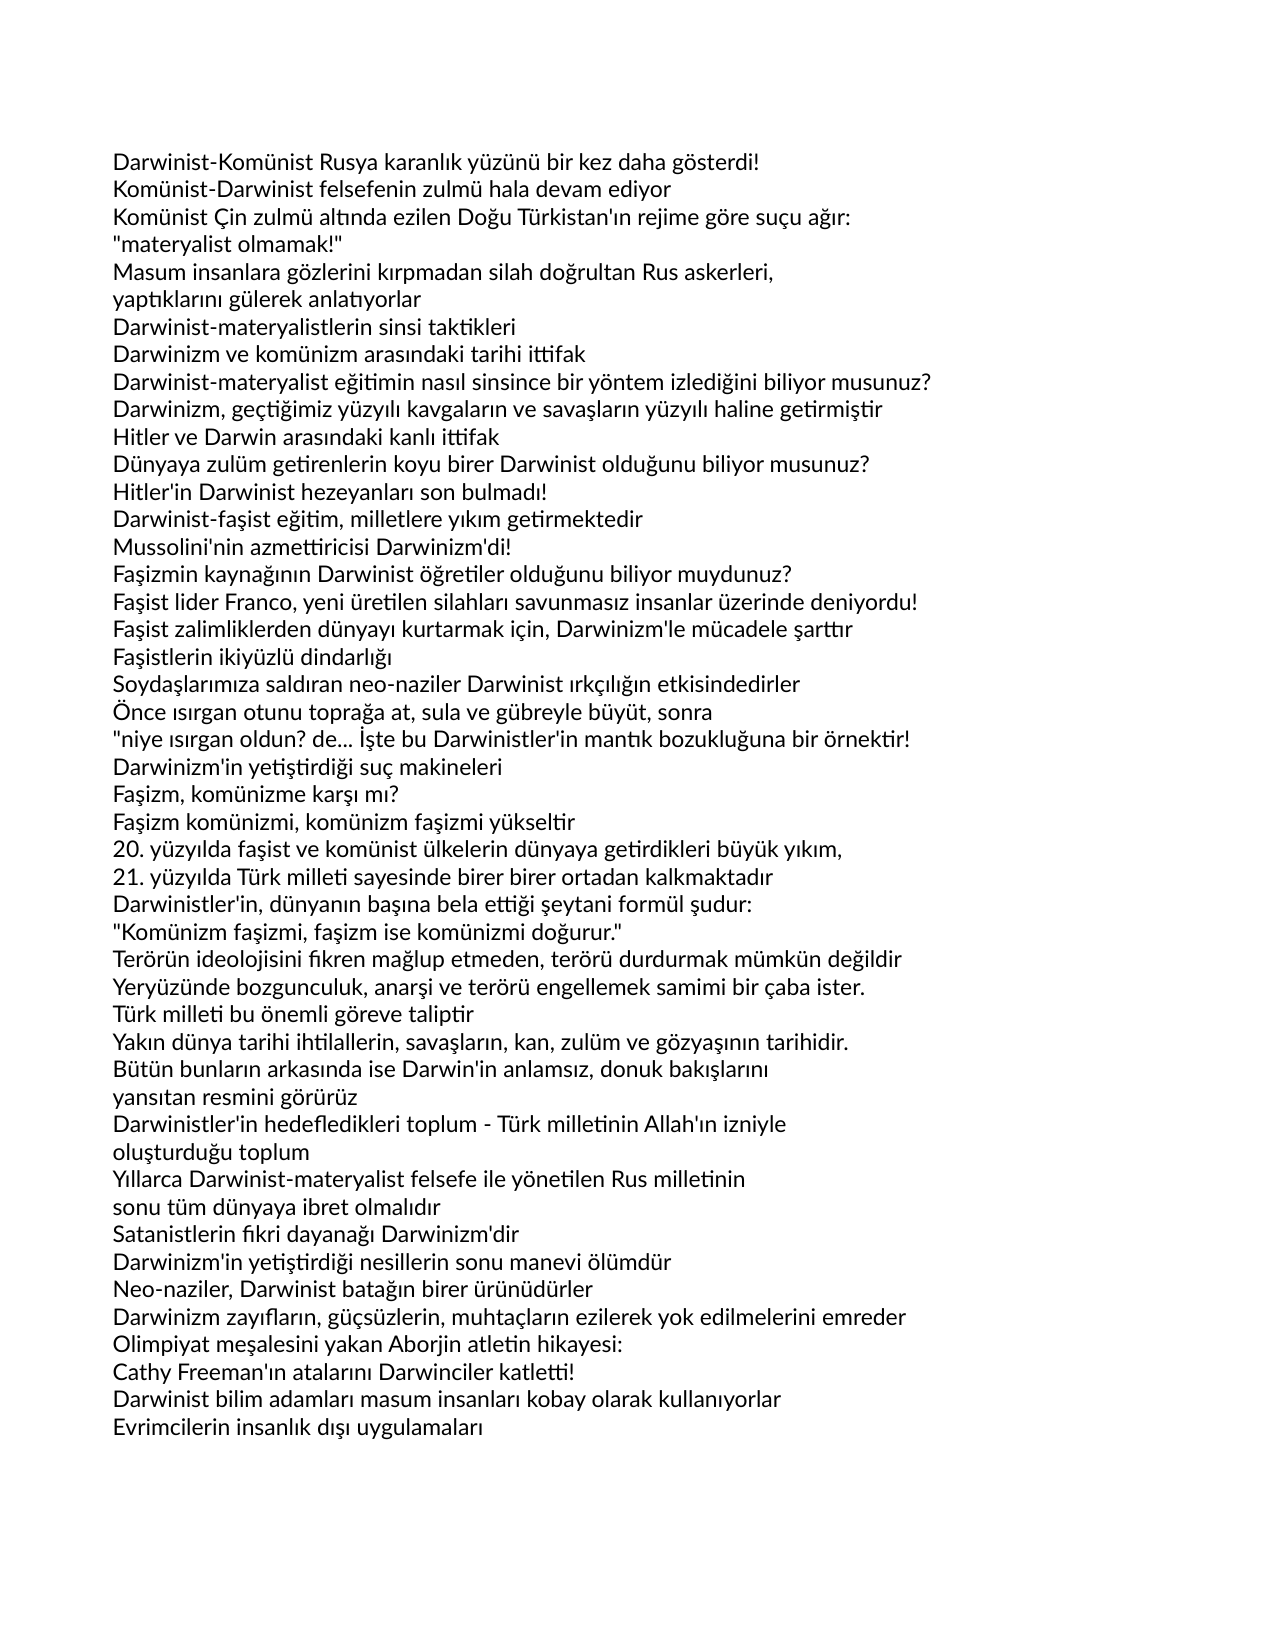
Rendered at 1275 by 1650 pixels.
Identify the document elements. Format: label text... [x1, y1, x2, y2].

text Olimpiyat meşalesini yakan Aborjin atletin hikayesi: [112, 1330, 1162, 1358]
text Darwinist-materyalist eğitimin nasıl sinsince bir yöntem izlediğini biliyor musunuz? [112, 368, 1162, 395]
text Darwinist-materyalistlerin sinsi taktikleri [112, 313, 1162, 340]
text Terörün ideolojisini fikren mağlup etmeden, terörü durdurmak mümkün değildir [112, 945, 1162, 973]
text "Komünizm faşizmi, faşizm ise komünizmi doğurur." [112, 918, 1162, 945]
text Evrimcilerin insanlık dışı uygulamaları [112, 1413, 1162, 1440]
text Darwinizm ve komünizm arasındaki tarihi ittifak [112, 340, 1162, 368]
text "materyalist olmamak!" [112, 230, 1162, 258]
text Yakın dünya tarihi ihtilallerin, savaşların, kan, zulüm ve gözyaşının tarihidir. [112, 1028, 1162, 1055]
text yansıtan resmini görürüz [112, 1083, 1162, 1110]
text Faşist zalimliklerden dünyayı kurtarmak için, Darwinizm'le mücadele şarttır [112, 615, 1162, 643]
text Faşist lider Franco, yeni üretilen silahları savunmasız insanlar üzerinde deniyordu! [112, 588, 1162, 615]
text Darwinist bilim adamları masum insanları kobay olarak kullanıyorlar [112, 1385, 1162, 1413]
text yaptıklarını gülerek anlatıyorlar [112, 285, 1162, 313]
text Darwinizm, geçtiğimiz yüzyılı kavgaların ve savaşların yüzyılı haline getirmiştir [112, 395, 1162, 423]
text Cathy Freeman'ın atalarını Darwinciler katletti! [112, 1358, 1162, 1385]
text Hitler ve Darwin arasındaki kanlı ittifak [112, 423, 1162, 450]
text Masum insanlara gözlerini kırpmadan silah doğrultan Rus askerleri, [112, 258, 1162, 285]
text Neo-naziler, Darwinist batağın birer ürünüdürler [112, 1275, 1162, 1303]
text Dünyaya zulüm getirenlerin koyu birer Darwinist olduğunu biliyor musunuz? [112, 450, 1162, 478]
text Önce ısırgan otunu toprağa at, sula ve gübreyle büyüt, sonra [112, 698, 1162, 725]
text Soydaşlarımıza saldıran neo-naziler Darwinist ırkçılığın etkisindedirler [112, 670, 1162, 698]
text Darwinist-Komünist Rusya karanlık yüzünü bir kez daha gösterdi! [112, 148, 1162, 175]
text Yeryüzünde bozgunculuk, anarşi ve terörü engellemek samimi bir çaba ister. [112, 973, 1162, 1000]
text Darwinizm'in yetiştirdiği nesillerin sonu manevi ölümdür [112, 1248, 1162, 1275]
text Türk milleti bu önemli göreve taliptir [112, 1000, 1162, 1028]
text Darwinizm'in yetiştirdiği suç makineleri [112, 753, 1162, 780]
text Faşistlerin ikiyüzlü dindarlığı [112, 643, 1162, 670]
text oluşturduğu toplum [112, 1138, 1162, 1165]
text Hitler'in Darwinist hezeyanları son bulmadı! [112, 478, 1162, 505]
text 21. yüzyılda Türk milleti sayesinde birer birer ortadan kalkmaktadır [112, 863, 1162, 890]
text Komünist-Darwinist felsefenin zulmü hala devam ediyor [112, 175, 1162, 203]
text Darwinistler'in, dünyanın başına bela ettiği şeytani formül şudur: [112, 890, 1162, 918]
text sonu tüm dünyaya ibret olmalıdır [112, 1193, 1162, 1220]
text 20. yüzyılda faşist ve komünist ülkelerin dünyaya getirdikleri büyük yıkım, [112, 835, 1162, 863]
text Darwinist-faşist eğitim, milletlere yıkım getirmektedir [112, 505, 1162, 533]
text Mussolini'nin azmettiricisi Darwinizm'di! [112, 533, 1162, 560]
text Faşizm komünizmi, komünizm faşizmi yükseltir [112, 808, 1162, 835]
text Komünist Çin zulmü altında ezilen Doğu Türkistan'ın rejime göre suçu ağır: [112, 203, 1162, 230]
text Satanistlerin fikri dayanağı Darwinizm'dir [112, 1220, 1162, 1248]
text Darwinistler'in hedefledikleri toplum - Türk milletinin Allah'ın izniyle [112, 1110, 1162, 1138]
text Yıllarca Darwinist-materyalist felsefe ile yönetilen Rus milletinin [112, 1165, 1162, 1193]
text Faşizm, komünizme karşı mı? [112, 780, 1162, 808]
text Darwinizm zayıfların, güçsüzlerin, muhtaçların ezilerek yok edilmelerini emreder [112, 1303, 1162, 1330]
text Bütün bunların arkasında ise Darwin'in anlamsız, donuk bakışlarını [112, 1055, 1162, 1083]
text Faşizmin kaynağının Darwinist öğretiler olduğunu biliyor muydunuz? [112, 560, 1162, 588]
text "niye ısırgan oldun? de... İşte bu Darwinistler'in mantık bozukluğuna bir örnektir! [112, 725, 1162, 753]
